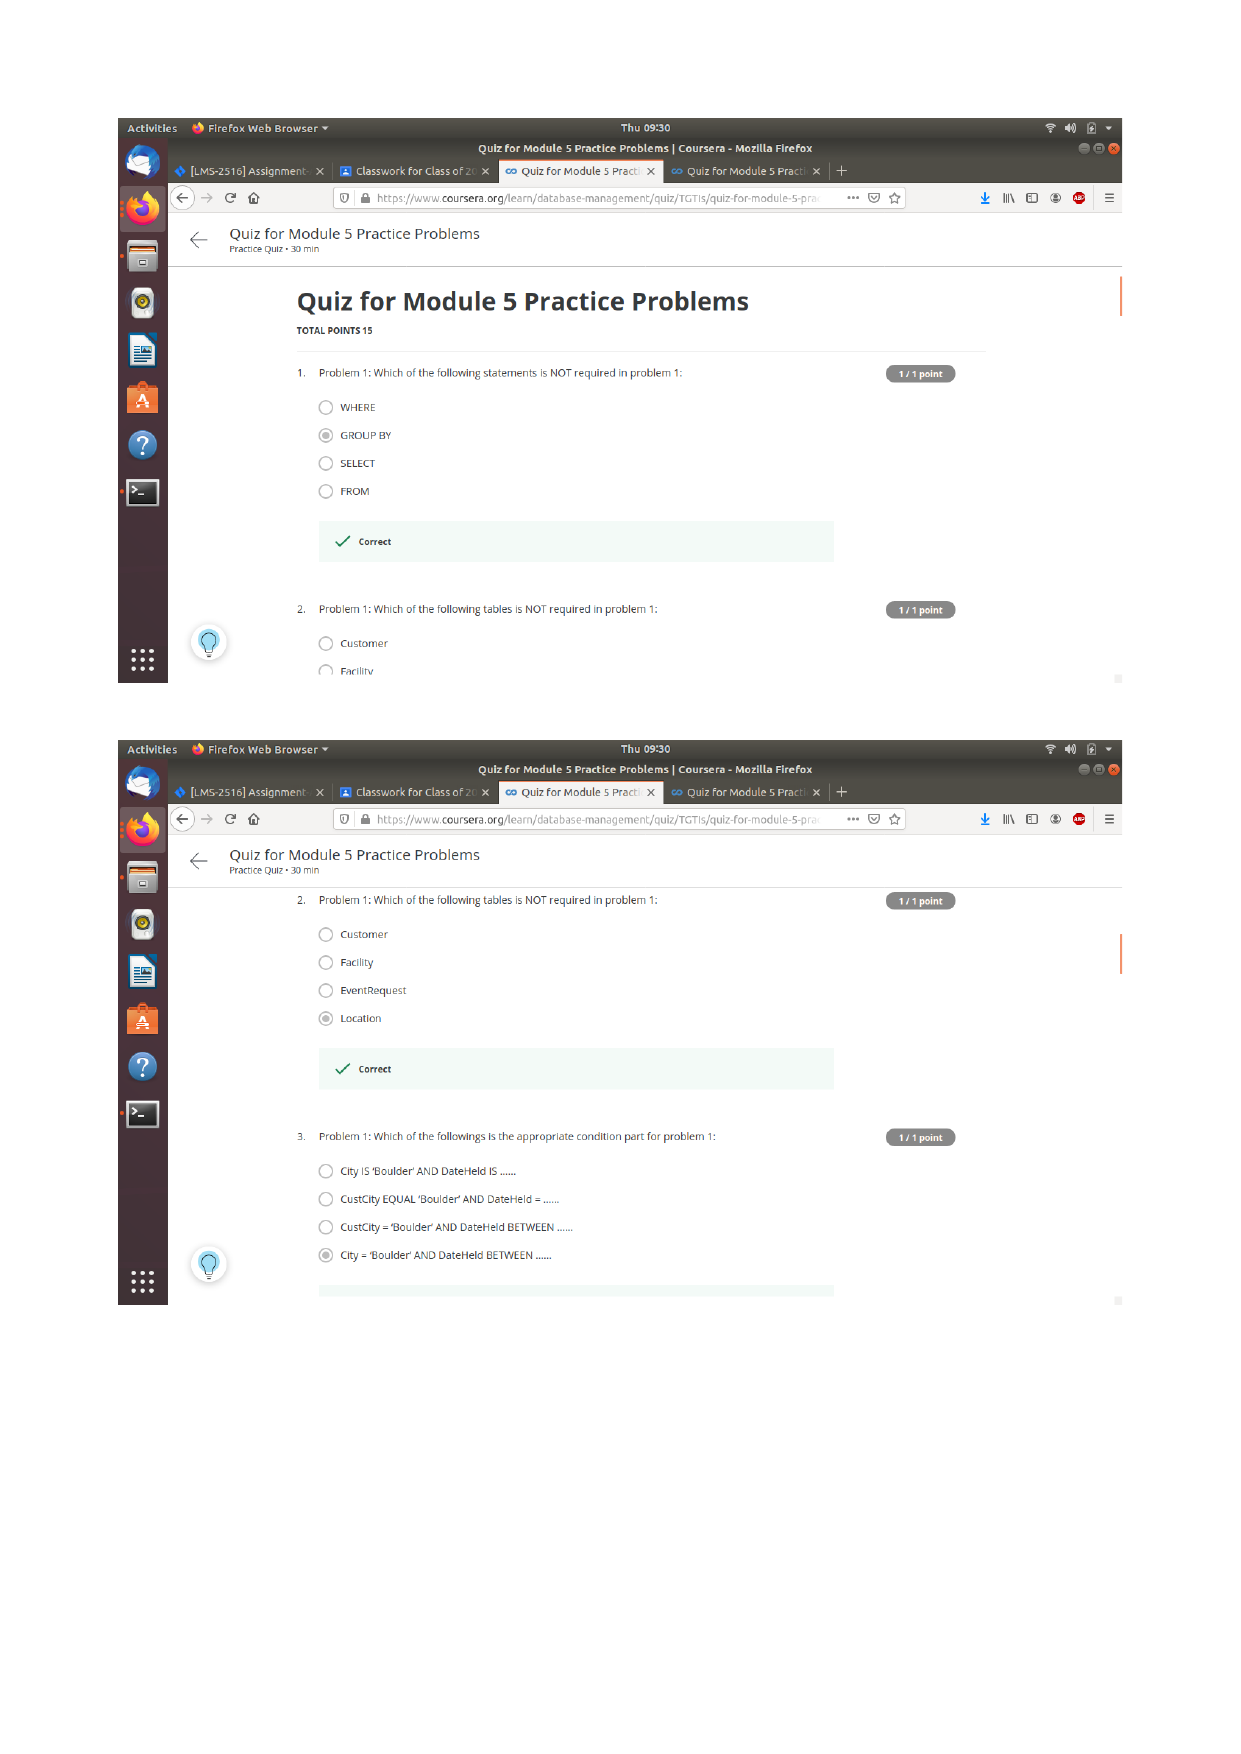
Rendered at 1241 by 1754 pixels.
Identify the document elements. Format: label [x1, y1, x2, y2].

picture [118, 740, 1123, 1305]
picture [118, 118, 1123, 683]
